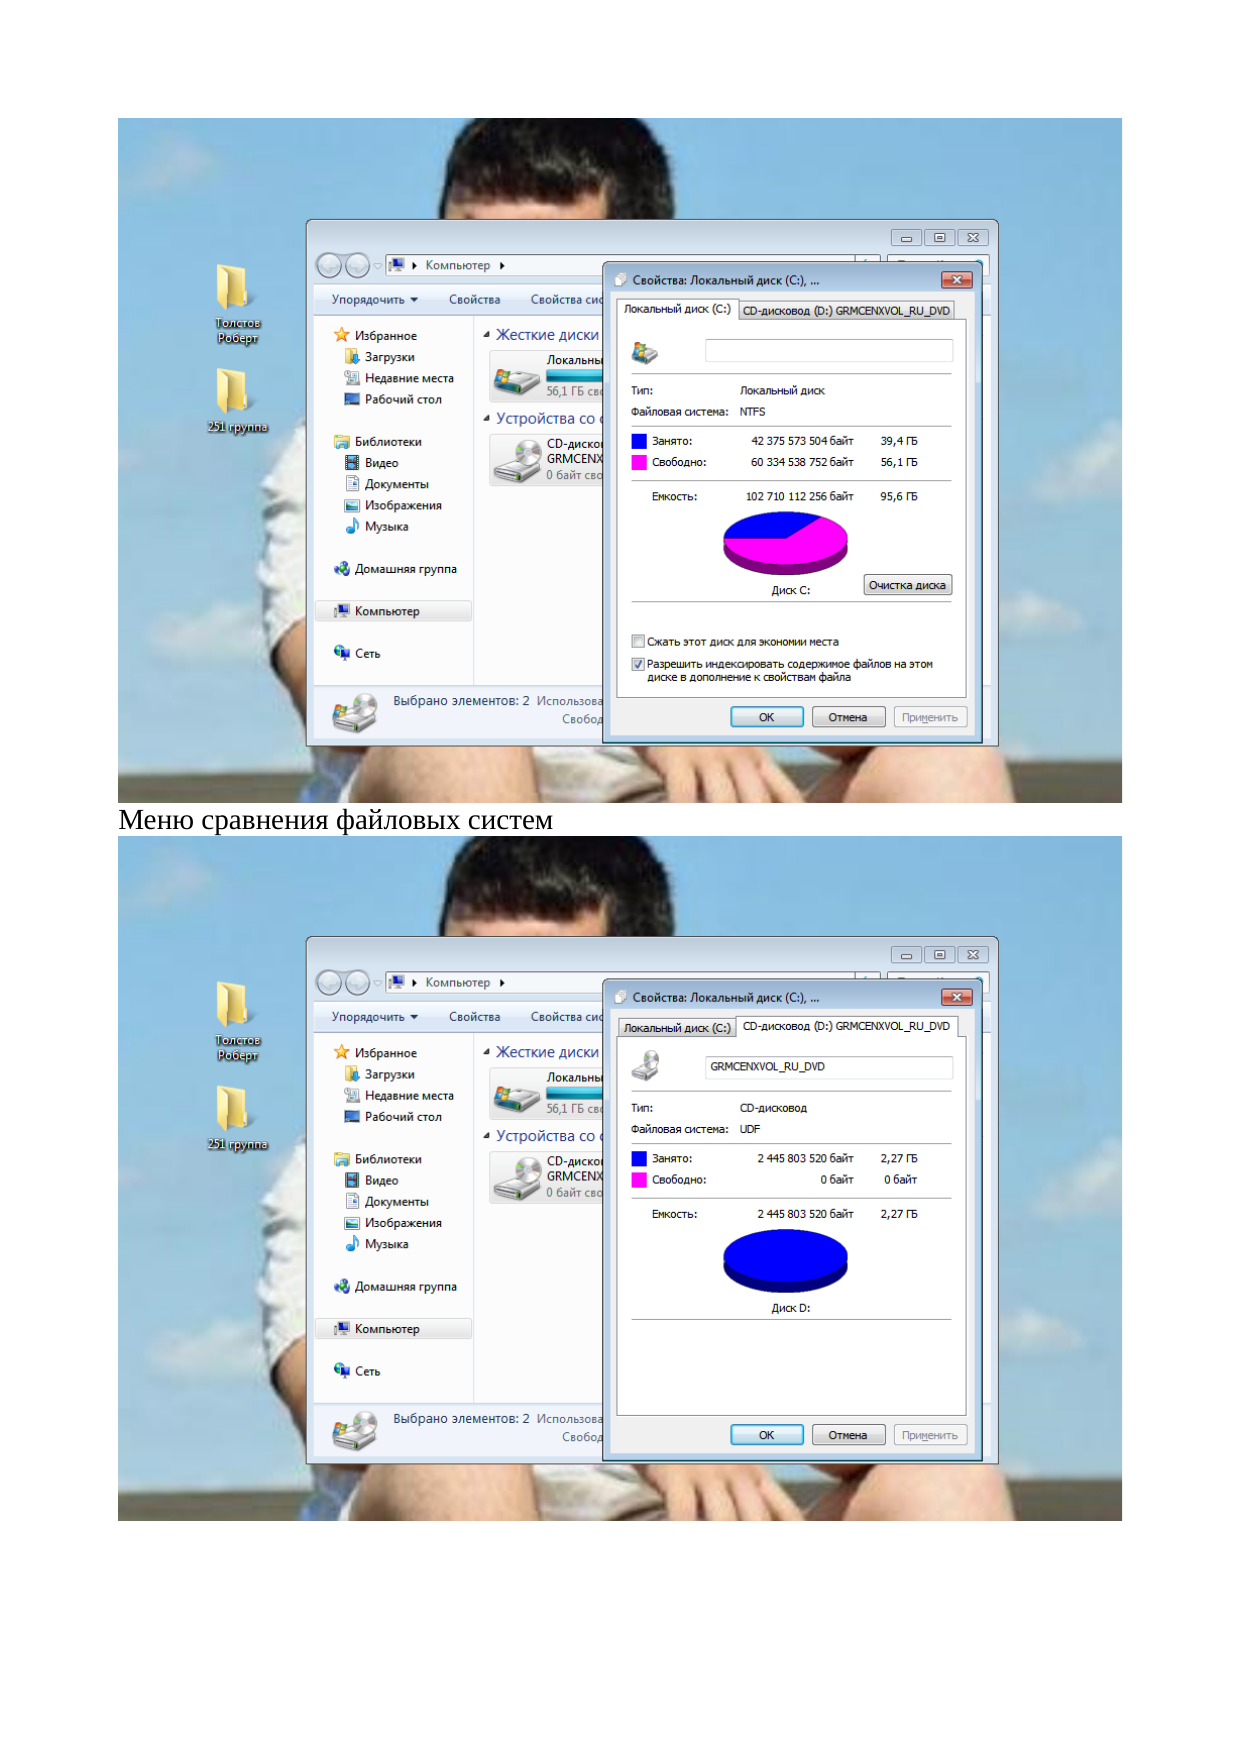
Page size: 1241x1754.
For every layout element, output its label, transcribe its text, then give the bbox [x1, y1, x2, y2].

text Меню сравнения файловых систем [118, 803, 1122, 836]
picture [118, 836, 1123, 1521]
picture [118, 118, 1123, 803]
